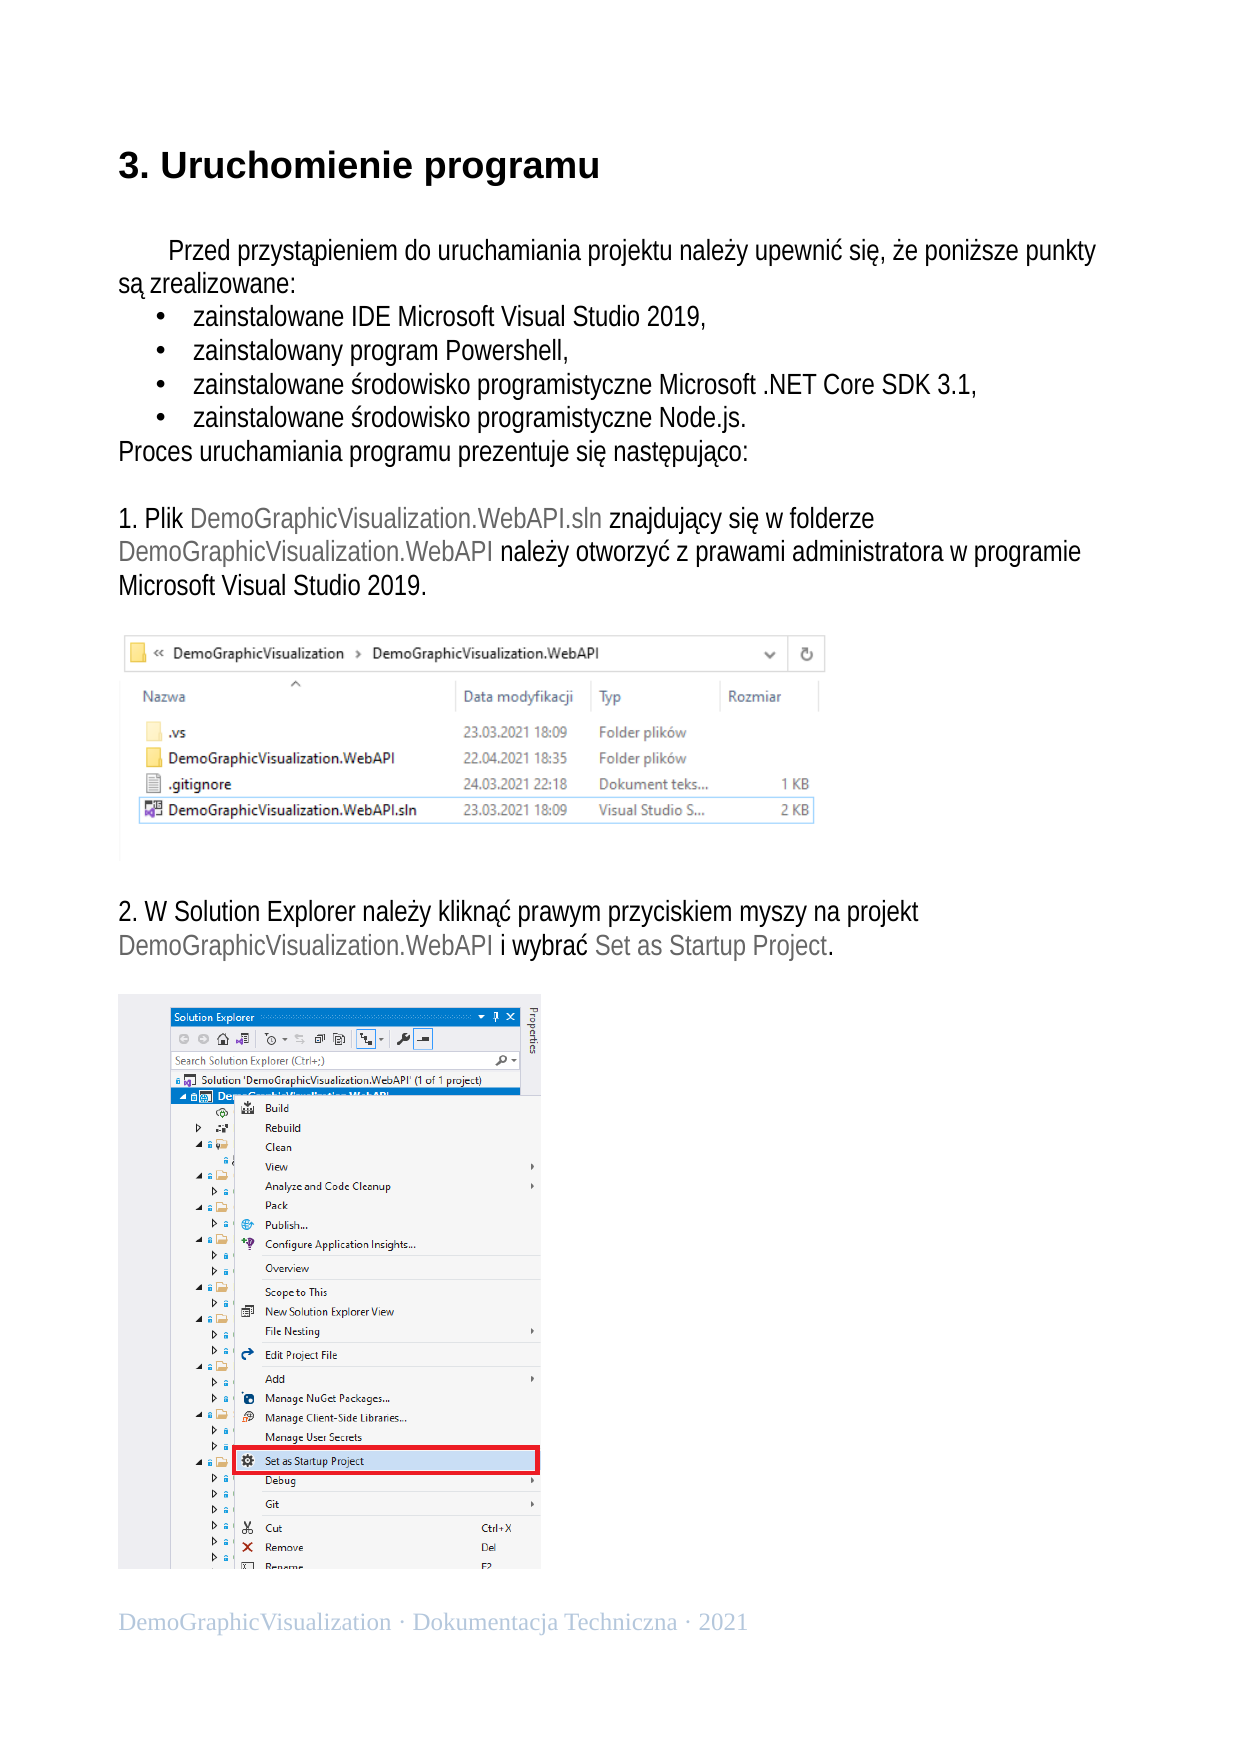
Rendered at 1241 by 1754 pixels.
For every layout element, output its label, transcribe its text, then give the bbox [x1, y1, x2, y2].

list zainstalowane środowisko programistyczne Microsoft .NET Core SDK 3.1, [156, 367, 1122, 401]
list zainstalowane IDE Microsoft Visual Studio 2019, [156, 299, 1122, 333]
text Proces uruchamiania programu prezentuje się następująco: [118, 434, 1122, 468]
text 1. Plik DemoGraphicVisualization.WebAPI.sln znajdujący się w folderze DemoGraphicVisualization.WebAPI należy otworzyć z prawami administratora w programie Microsoft Visual Studio 2019. [118, 501, 1122, 601]
list zainstalowany program Powershell, [156, 333, 1122, 367]
text 2. W Solution Explorer należy kliknąć prawym przyciskiem myszy na projekt DemoGraphicVisualization.WebAPI i wybrać Set as Startup Project. [118, 894, 1122, 961]
list zainstalowane środowisko programistyczne Node.js. [156, 401, 1122, 434]
picture [118, 634, 834, 861]
picture [118, 994, 538, 1569]
text Przed przystąpieniem do uruchamiania projektu należy upewnić się, że poniższe punkty są zrealizowane: [118, 233, 1122, 299]
subtitle 3. Uruchomienie programu [118, 143, 1122, 187]
